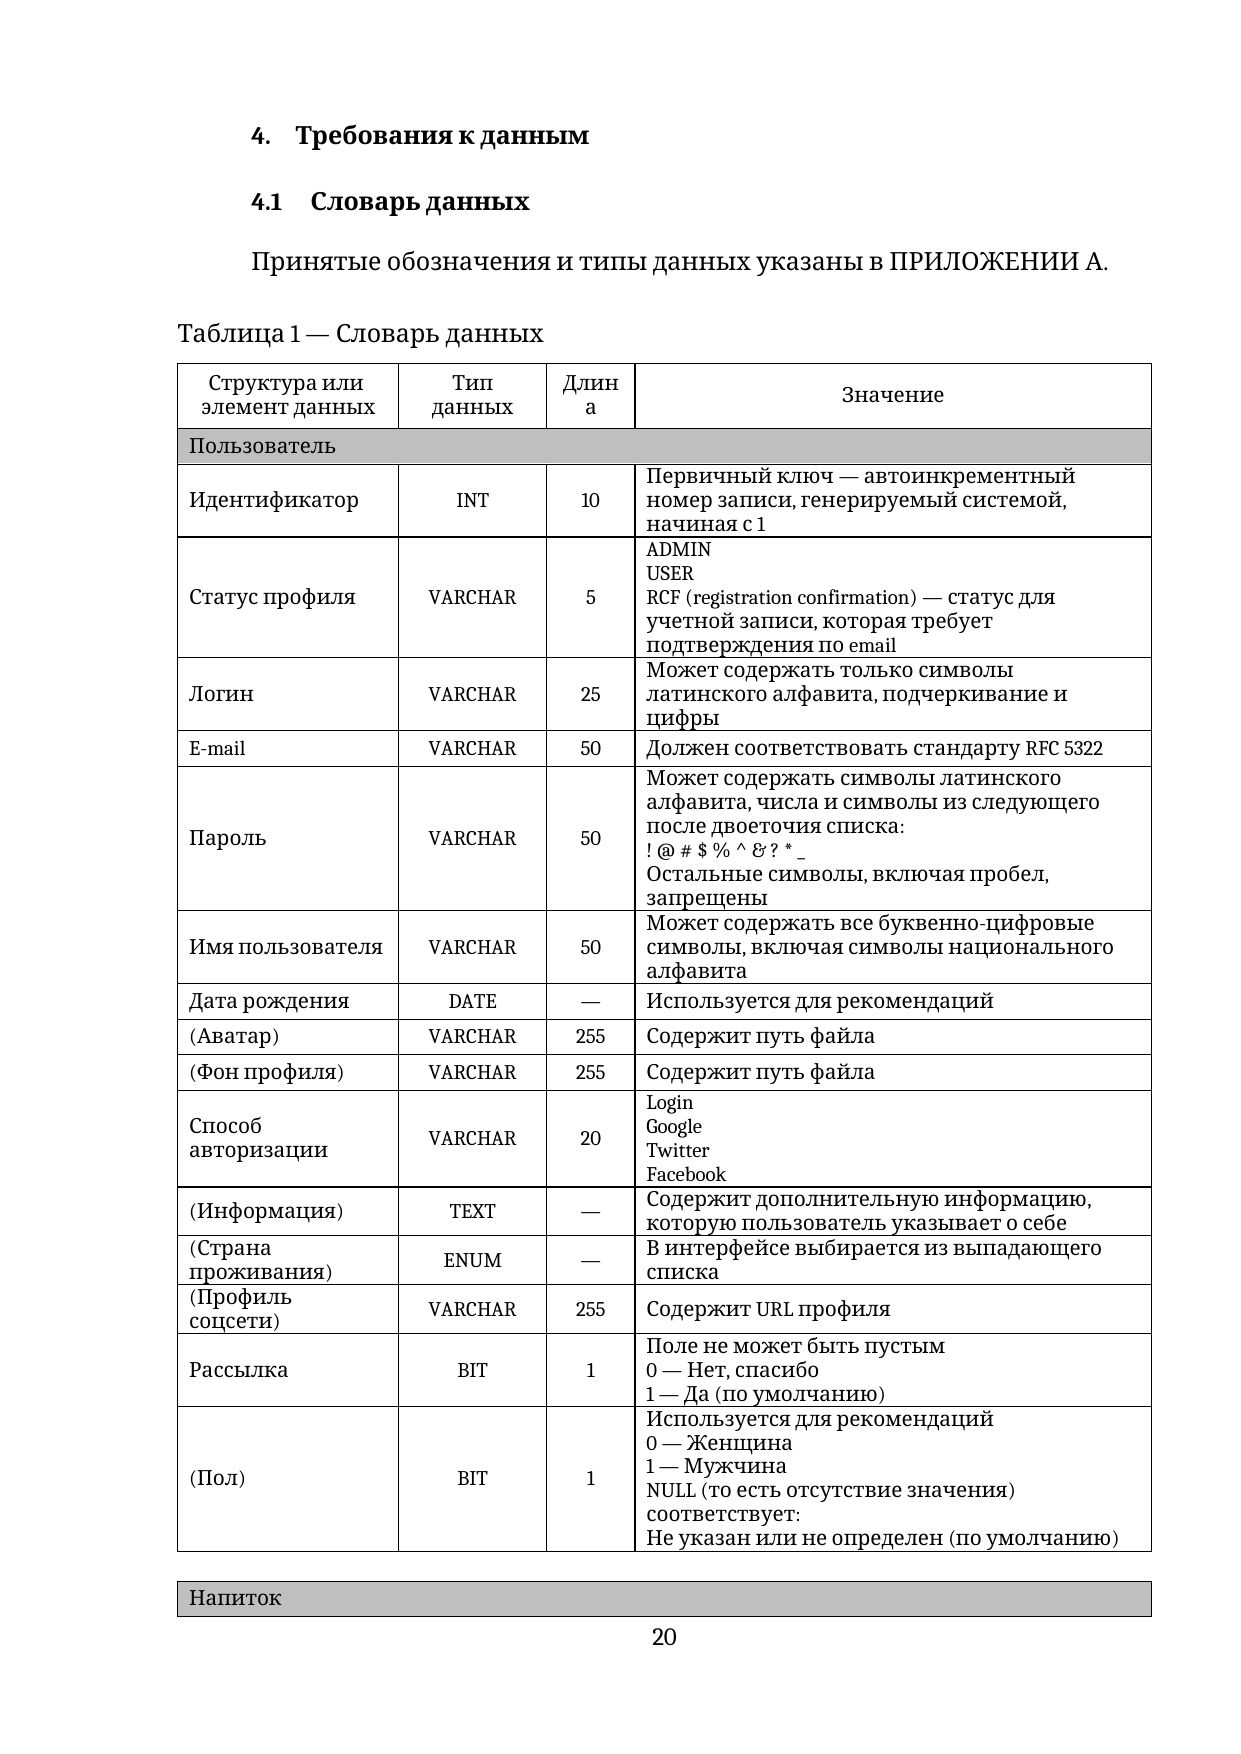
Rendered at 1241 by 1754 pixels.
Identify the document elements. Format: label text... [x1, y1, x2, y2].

table_cell 20 [547, 1091, 634, 1186]
table_cell Содержит путь файла [636, 1020, 1151, 1054]
table_cell E-mail [178, 731, 398, 766]
table_cell Используется для рекомендаций 0 — Женщина 1 — Мужчина NULL (то есть отсутствие значения) соответствует: Не указан или не определен (по умолчанию) [636, 1407, 1151, 1551]
table_cell 5 [547, 538, 634, 657]
table_cell 50 [547, 767, 634, 910]
text Принятые обозначения и типы данных указаны в ПРИЛОЖЕНИИ А. [177, 248, 1152, 277]
table_cell — [547, 984, 634, 1019]
table_cell ADMIN USER RCF (registration confirmation) — статус для учетной записи, которая требует подтверждения по email [636, 538, 1151, 657]
table_cell Пароль [178, 767, 398, 910]
table_cell 255 [547, 1020, 634, 1054]
table_cell ENUM [399, 1236, 546, 1284]
table_cell 255 [547, 1285, 634, 1333]
subtitle Словарь данных [251, 188, 1152, 217]
table_cell 1 [547, 1407, 634, 1551]
text Таблица 1 — Словарь данных [177, 320, 1152, 349]
table_cell Первичный ключ — автоинкрементный номер записи, генерируемый системой, начиная с 1 [636, 465, 1151, 536]
table_cell Используется для рекомендаций [636, 984, 1151, 1019]
table_cell (Пол) [178, 1407, 398, 1551]
table_cell Логин [178, 658, 398, 730]
table_cell BIT [399, 1407, 546, 1551]
table_cell Имя пользователя [178, 911, 398, 983]
table_cell 25 [547, 658, 634, 730]
table_cell Должен соответствовать стандарту RFC 5322 [636, 731, 1151, 766]
table_cell (Фон профиля) [178, 1055, 398, 1089]
table_cell Login Google Twitter Facebook [636, 1091, 1151, 1186]
table_cell TEXT [399, 1188, 546, 1235]
table_cell 50 [547, 731, 634, 766]
table_cell Может содержать все буквенно-цифровые символы, включая символы национального алфавита [636, 911, 1151, 983]
table_cell Содержит URL профиля [636, 1285, 1151, 1333]
table_cell — [547, 1236, 634, 1284]
table_cell (Страна проживания) [178, 1236, 398, 1284]
table_cell Статус профиля [178, 538, 398, 657]
table_cell (Информация) [178, 1188, 398, 1235]
table_cell VARCHAR [399, 1285, 546, 1333]
table_cell VARCHAR [399, 1091, 546, 1186]
table_cell Дата рождения [178, 984, 398, 1019]
table_cell DATE [399, 984, 546, 1019]
table_cell — [547, 1188, 634, 1235]
table_cell Идентификатор [178, 465, 398, 536]
table_cell 50 [547, 911, 634, 983]
table_cell 255 [547, 1055, 634, 1089]
subtitle Требования к данным [251, 122, 1152, 151]
table_header Длина [547, 364, 634, 428]
table_cell VARCHAR [399, 658, 546, 730]
table_cell (Профиль соцсети) [178, 1285, 398, 1333]
table_header Тип данных [399, 364, 546, 428]
table_header Значение [636, 364, 1151, 428]
table_header Структура или элемент данных [178, 364, 398, 428]
table_cell Может содержать символы латинского алфавита, числа и символы из следующего после двоеточия списка: ! @ # $ % ^ & ? * _ Остальные символы, включая пробел, запрещены [636, 767, 1151, 910]
table_cell 10 [547, 465, 634, 536]
table_cell VARCHAR [399, 767, 546, 910]
table_cell Содержит дополнительную информацию, которую пользователь указывает о себе [636, 1188, 1151, 1235]
table_cell VARCHAR [399, 731, 546, 766]
table_cell Поле не может быть пустым 0 — Нет, спасибо 1 — Да (по умолчанию) [636, 1334, 1151, 1406]
table_cell Содержит путь файла [636, 1055, 1151, 1089]
table_cell В интерфейсе выбирается из выпадающего списка [636, 1236, 1151, 1284]
table_cell (Аватар) [178, 1020, 398, 1054]
table_cell INT [399, 465, 546, 536]
table_cell VARCHAR [399, 911, 546, 983]
table_cell 1 [547, 1334, 634, 1406]
table_cell VARCHAR [399, 1055, 546, 1089]
table_cell Может содержать только символы латинского алфавита, подчеркивание и цифры [636, 658, 1151, 730]
table_cell VARCHAR [399, 538, 546, 657]
table_header Напиток [178, 1582, 1151, 1616]
table_cell Рассылка [178, 1334, 398, 1406]
table_cell Способ авторизации [178, 1091, 398, 1186]
table_cell BIT [399, 1334, 546, 1406]
table_cell VARCHAR [399, 1020, 546, 1054]
table_cell Пользователь [178, 429, 1151, 463]
